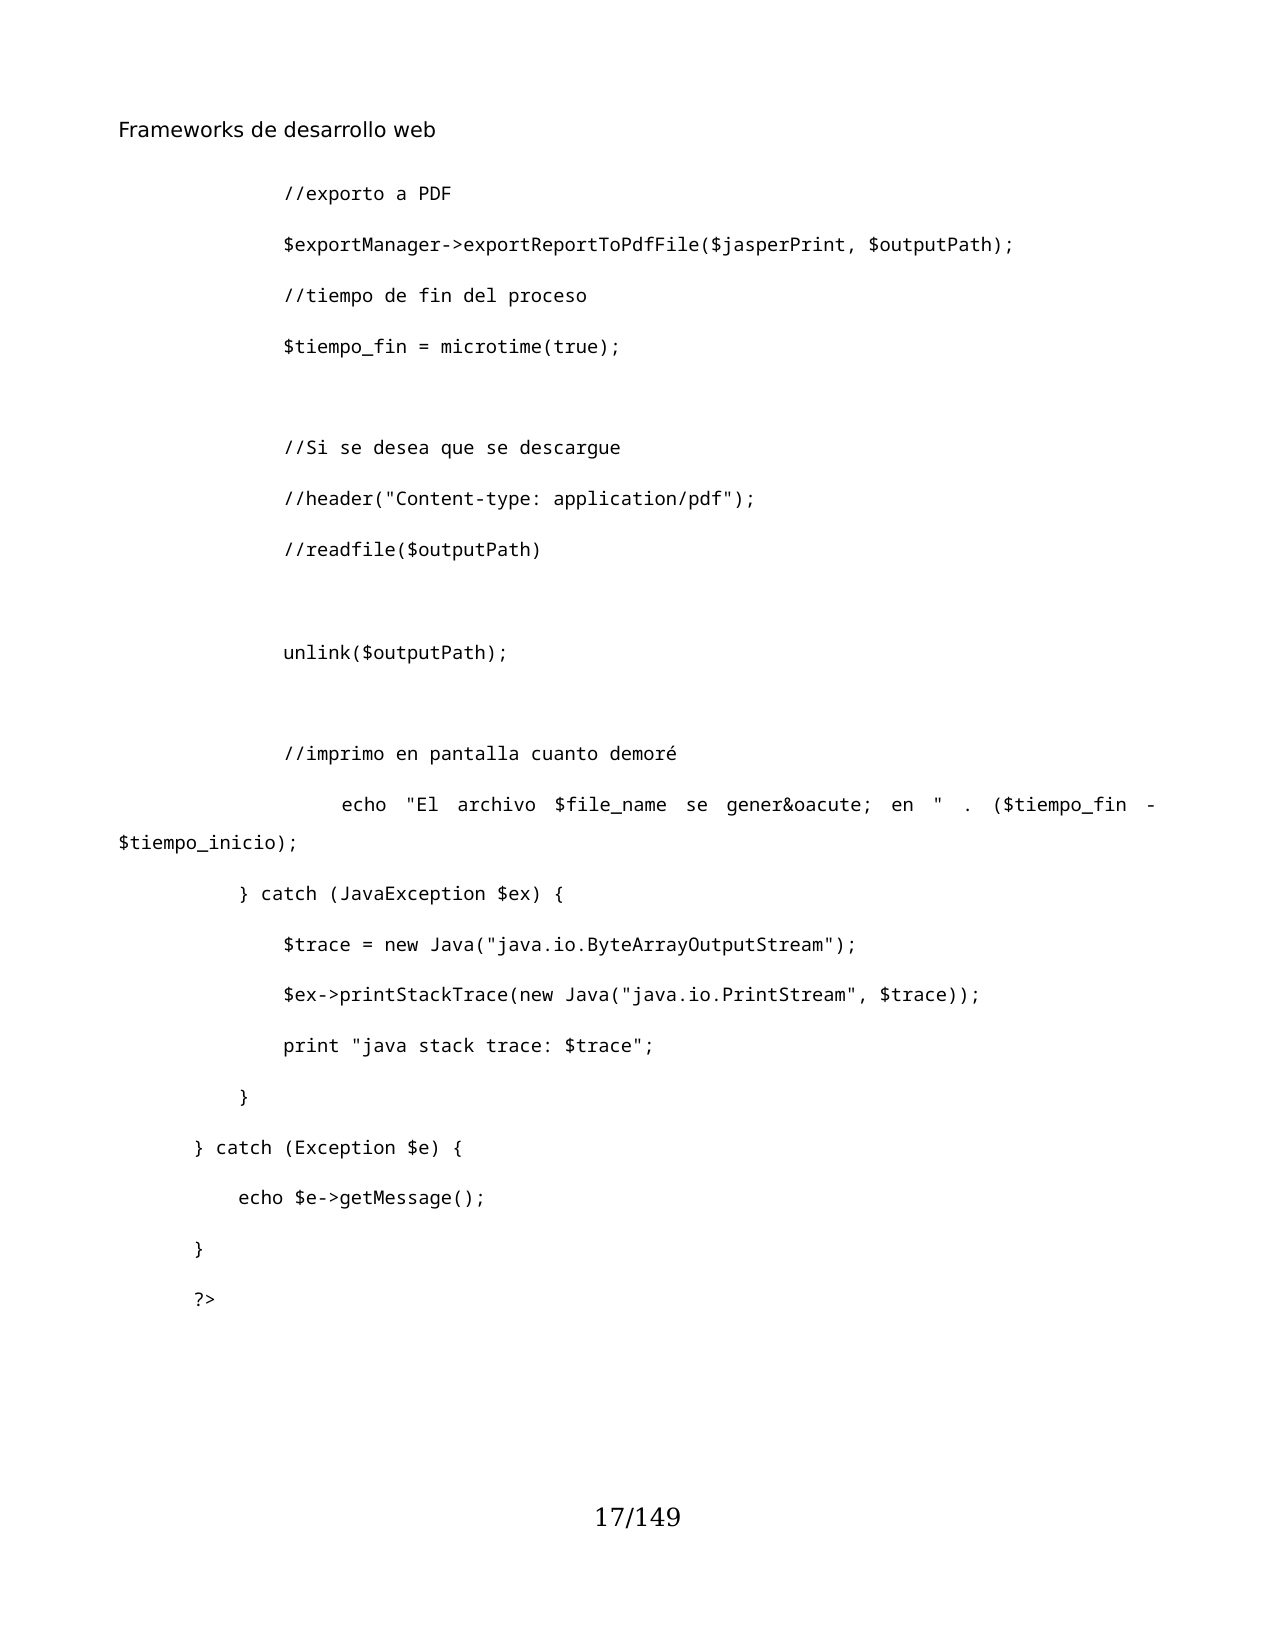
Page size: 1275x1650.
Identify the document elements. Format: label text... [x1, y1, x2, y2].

text $exportManager->exportReportToPdfFile($jasperPrint, $outputPath); [118, 231, 1157, 257]
text unlink($outputPath); [118, 639, 1157, 665]
text $ex->printStackTrace(new Java("java.io.PrintStream", $trace)); [118, 982, 1157, 1007]
text ?> [118, 1286, 1157, 1312]
text //readfile($outputPath) [118, 536, 1157, 561]
text echo "El archivo $file_name se gener&oacute; en " . ($tiempo_fin - $tiempo_inicio); [118, 791, 1157, 855]
text //exporto a PDF [118, 181, 1157, 206]
text } catch (JavaException $ex) { [118, 880, 1157, 906]
text $trace = new Java("java.io.ByteArrayOutputStream"); [118, 931, 1157, 957]
text //imprimo en pantalla cuanto demoré [118, 741, 1157, 766]
text print "java stack trace: $trace"; [118, 1032, 1157, 1058]
text } [118, 1235, 1157, 1261]
text } catch (Exception $e) { [118, 1134, 1157, 1159]
text //Si se desea que se descargue [118, 434, 1157, 460]
text $tiempo_fin = microtime(true); [118, 333, 1157, 358]
text //tiempo de fin del proceso [118, 282, 1157, 308]
text echo $e->getMessage(); [118, 1185, 1157, 1210]
text //header("Content-type: application/pdf"); [118, 485, 1157, 511]
text } [118, 1083, 1157, 1109]
